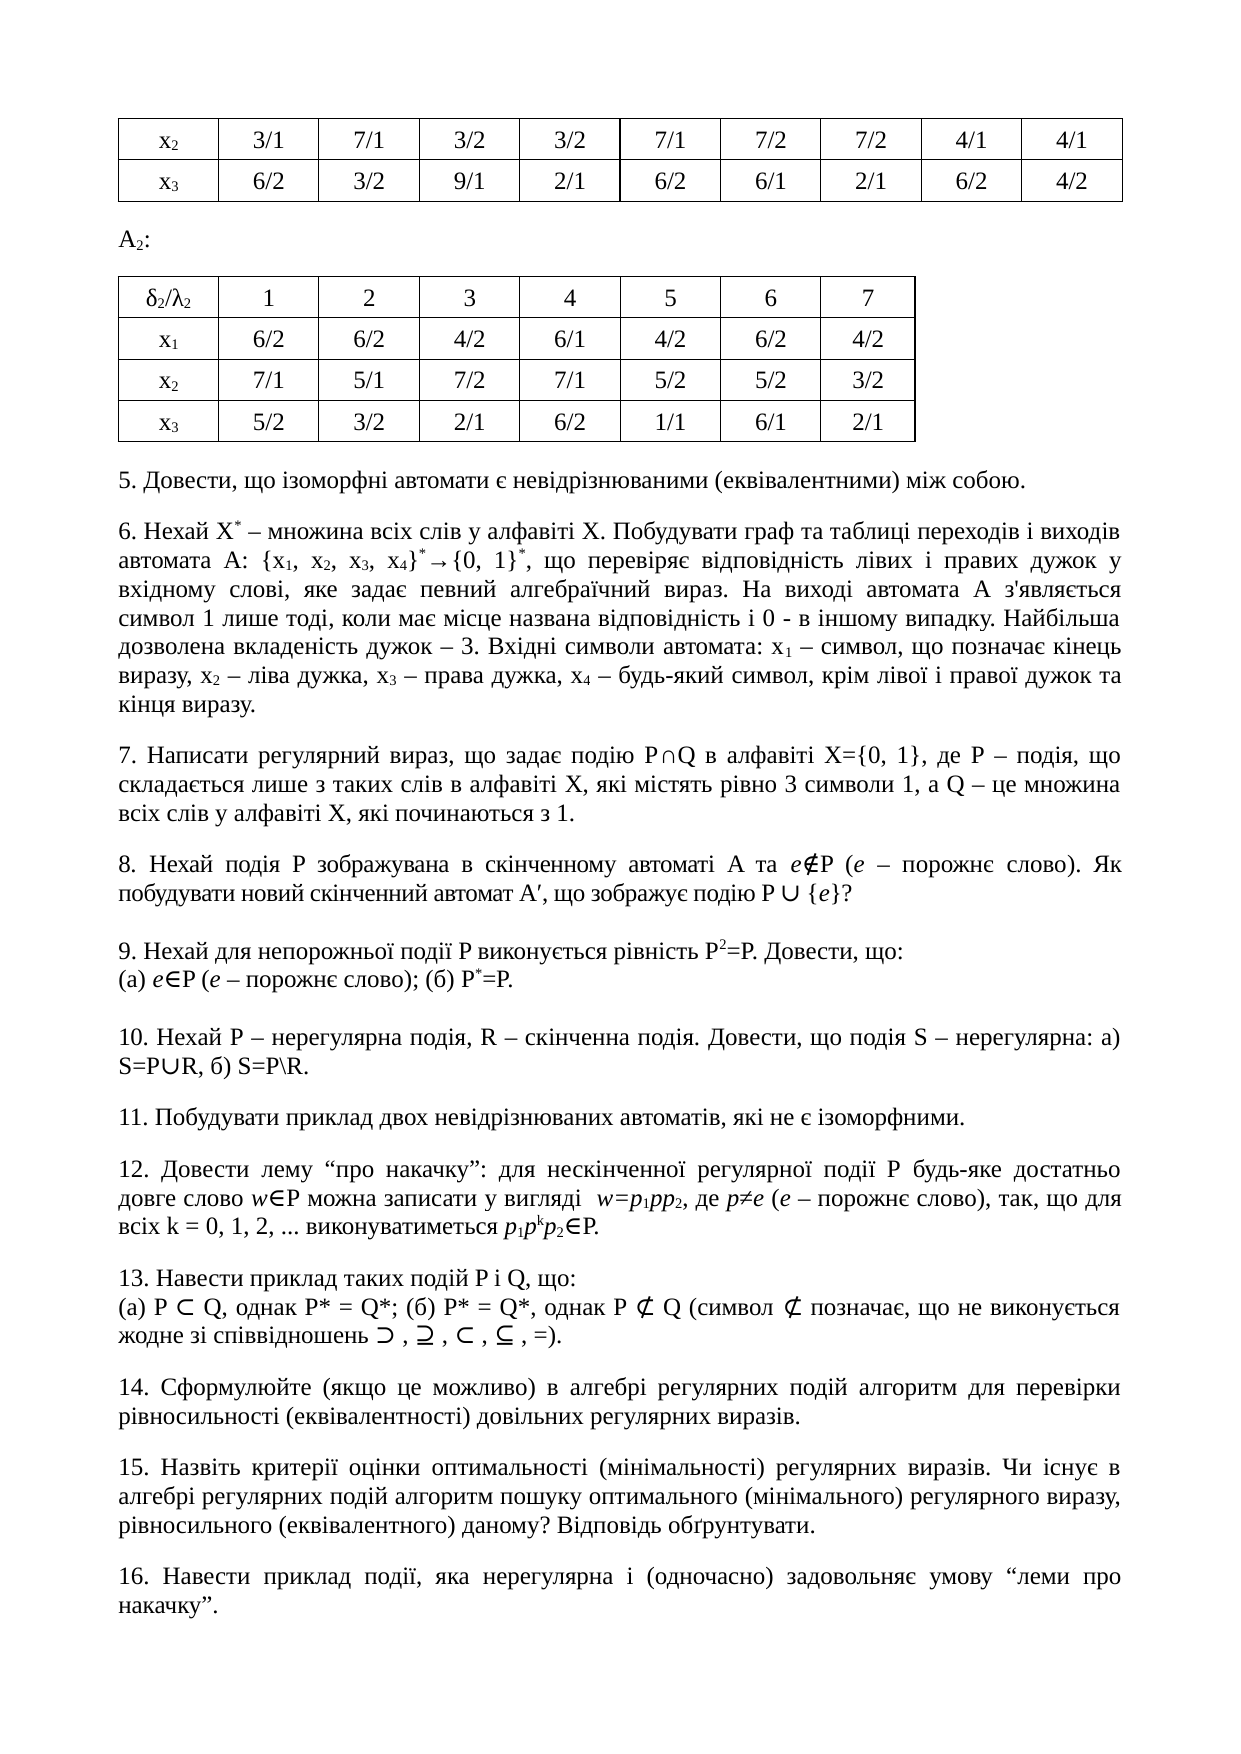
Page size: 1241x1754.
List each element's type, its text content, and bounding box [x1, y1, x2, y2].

table_cell 6/2 [219, 318, 318, 358]
table_cell 4/2 [1022, 160, 1122, 201]
table_cell х2 [119, 119, 218, 159]
table_header 2 [319, 277, 419, 317]
table_cell 5/1 [319, 360, 419, 400]
table_header 7 [821, 277, 914, 317]
table_header 3 [420, 277, 519, 317]
table_cell х1 [119, 318, 218, 358]
text 14. Сформулюйте (якщо це можливо) в алгебрі регулярних подій алгоритм для перевірки рівносильності (еквівалентності) довільних регулярних виразів. [801, 1401, 1122, 1429]
table_cell х3 [119, 401, 218, 441]
table_header 5 [621, 277, 720, 317]
table_cell 4/2 [821, 318, 914, 358]
table_cell 3/2 [319, 160, 419, 201]
table_cell 3/1 [219, 119, 318, 159]
text 13. Навести приклад таких подій P і Q, що: [577, 1263, 1122, 1292]
table_cell 5/2 [721, 360, 820, 400]
table_cell 9/1 [420, 160, 519, 201]
table_cell 7/1 [520, 360, 620, 400]
table_cell 7/1 [621, 119, 720, 159]
table_cell 2/1 [821, 401, 914, 441]
text (а) e∈P (е – порожнє слово); (б) P*=P. [118, 964, 1122, 993]
text (а) P ⊂ Q, однак P* = Q*; (б) P* = Q*, однак P ⊄ Q (символ ⊄ позначає, що не виконується жодне зі співвідношень ⊃ , ⊇ , ⊂ , ⊆ , =). [563, 1321, 1122, 1349]
table_cell 5/2 [219, 401, 318, 441]
table_cell 2/1 [420, 401, 519, 441]
table_cell 3/2 [520, 119, 619, 159]
table_header δ2/λ2 [119, 277, 218, 317]
text 10. Нехай Р – нерегулярна подія, R – скінченна подія. Довести, що подія S – нерегулярна: а) S=P∪R, б) S=P\R. [309, 1051, 1122, 1079]
table_cell 7/1 [219, 360, 318, 400]
table_header 4 [520, 277, 620, 317]
table_cell 2/1 [821, 160, 921, 201]
table_cell 6/2 [621, 160, 720, 201]
text 9. Нехай для непорожньої події P виконується рівність P2=P. Довести, що: [118, 936, 1122, 964]
table_cell 7/1 [319, 119, 419, 159]
table_cell 5/2 [621, 360, 720, 400]
table_cell 3/2 [319, 401, 419, 441]
table_cell 3/2 [420, 119, 519, 159]
table_cell 4/2 [420, 318, 519, 358]
text 16. Навести приклад події, яка нерегулярна і (одночасно) задовольняє умову “леми про накачку”. [219, 1590, 1122, 1619]
text 12. Довести лему “про накачку”: для нескінченної регулярної події Р будь-яке достатньо довге слово w∈Р можна записати у вигляді w=р1рр2, де р≠е (е – порожнє слово), так, що для всіх k = 0, 1, 2, ... виконуватиметься р1рkр2∈Р. [599, 1183, 1122, 1240]
table_cell 4/1 [922, 119, 1021, 159]
text A2: [118, 224, 1122, 253]
table_cell 7/2 [821, 119, 921, 159]
text 7. Написати регулярний вираз, що задає подію Р∩Q в алфавіті Х={0, 1}, де Р – подія, що складається лише з таких слів в алфавіті Х, які містять рівно 3 символи 1, а Q – це множина всіх слів у алфавіті Х, які починаються з 1. [575, 798, 1122, 827]
table_cell 6/1 [721, 160, 820, 201]
table_cell х3 [119, 160, 218, 201]
table_cell 2/1 [520, 160, 619, 201]
table_cell 6/2 [219, 160, 318, 201]
table_cell 6/2 [319, 318, 419, 358]
text 5. Довести, що iзоморфнi автомати є невiдрiзнюваними (еквiвалентними) мiж собою. [1026, 465, 1122, 494]
text 6. Нехай Х* – множина всіх слів у алфавіті Х. Побудувати граф та таблиці переходів і виходів автомата А: {x1, x2, x3, x4}*→{0, 1}*, що перевіряє відповідність лівих і правих дужок у вхідному слові, яке задає певний алгебраїчний вираз. На виході автомата А з'являється символ 1 лише тоді, коли має місце названа відповідність і 0 - в іншому випадку. Найбільша дозволена вкладеність дужок – 3. Вхідні символи автомата: x1 – символ, що позначає кінець виразу, x2 – ліва дужка, x3 – права дужка, x4 – будь-який символ, крім лівої і правої дужок та кінця виразу. [256, 689, 1122, 718]
text 11. Побудувати приклад двох невiдрiзнюваних автоматiв, якi не є iзоморфними. [118, 1102, 1122, 1131]
text 15. Назвіть критерії оцінки оптимальності (мінімальності) регулярних виразів. Чи існує в алгебрі регулярних подій алгоритм пошуку оптимального (мінімального) регулярного виразу, рівносильного (еквівалентного) даному? Відповідь обґрунтувати. [816, 1510, 1122, 1539]
table_cell 4/1 [1022, 119, 1122, 159]
table_cell 4/2 [621, 318, 720, 358]
table_cell 7/2 [721, 119, 820, 159]
table_header 6 [721, 277, 820, 317]
table_cell х2 [119, 360, 218, 400]
table_header 1 [219, 277, 318, 317]
table_cell 1/1 [621, 401, 720, 441]
table_cell 6/1 [721, 401, 820, 441]
table_cell 6/2 [922, 160, 1021, 201]
text 8. Нехай подія P зображувана в скінченному автоматі A та e∉P (е – порожнє слово). Як побудувати новий скінченний автомат A′, що зображує подію P ∪ {e}? [118, 849, 1122, 907]
table_cell 6/2 [520, 401, 620, 441]
table_cell 6/2 [721, 318, 820, 358]
table_cell 3/2 [821, 360, 914, 400]
table_cell 7/2 [420, 360, 519, 400]
table_cell 6/1 [520, 318, 620, 358]
